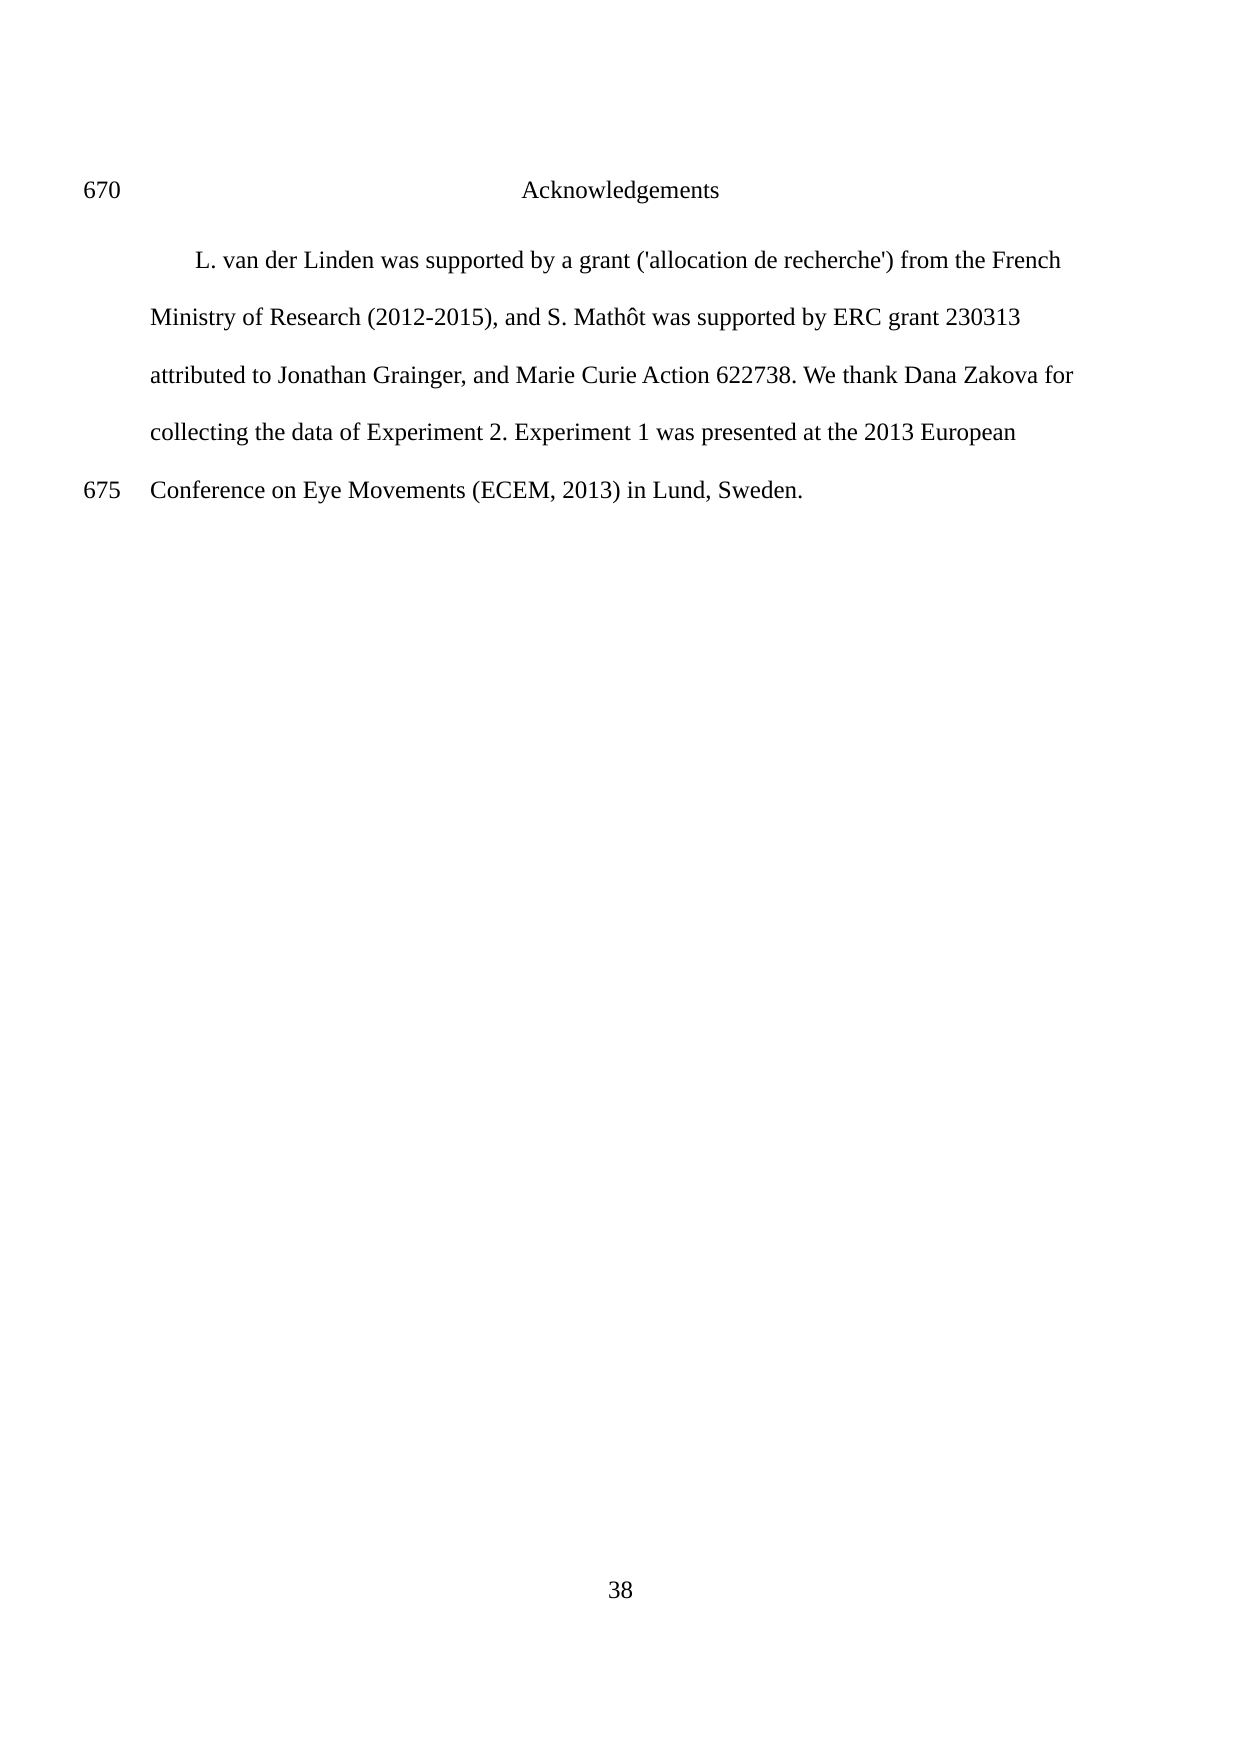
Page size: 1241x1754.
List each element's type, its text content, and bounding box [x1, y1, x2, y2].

text L. van der Linden was supported by a grant ('allocation de recherche') from the French Ministry of Research (2012-2015), and S. Mathôt was supported by ERC grant 230313 attributed to Jonathan Grainger, and Marie Curie Action 622738. We thank Dana Zakova for collecting the data of Experiment 2. Experiment 1 was presented at the 2013 European Conference on Eye Movements (ECEM, 2013) in Lund, Sweden. [150, 245, 1091, 504]
subtitle Acknowledgements [150, 175, 1091, 204]
